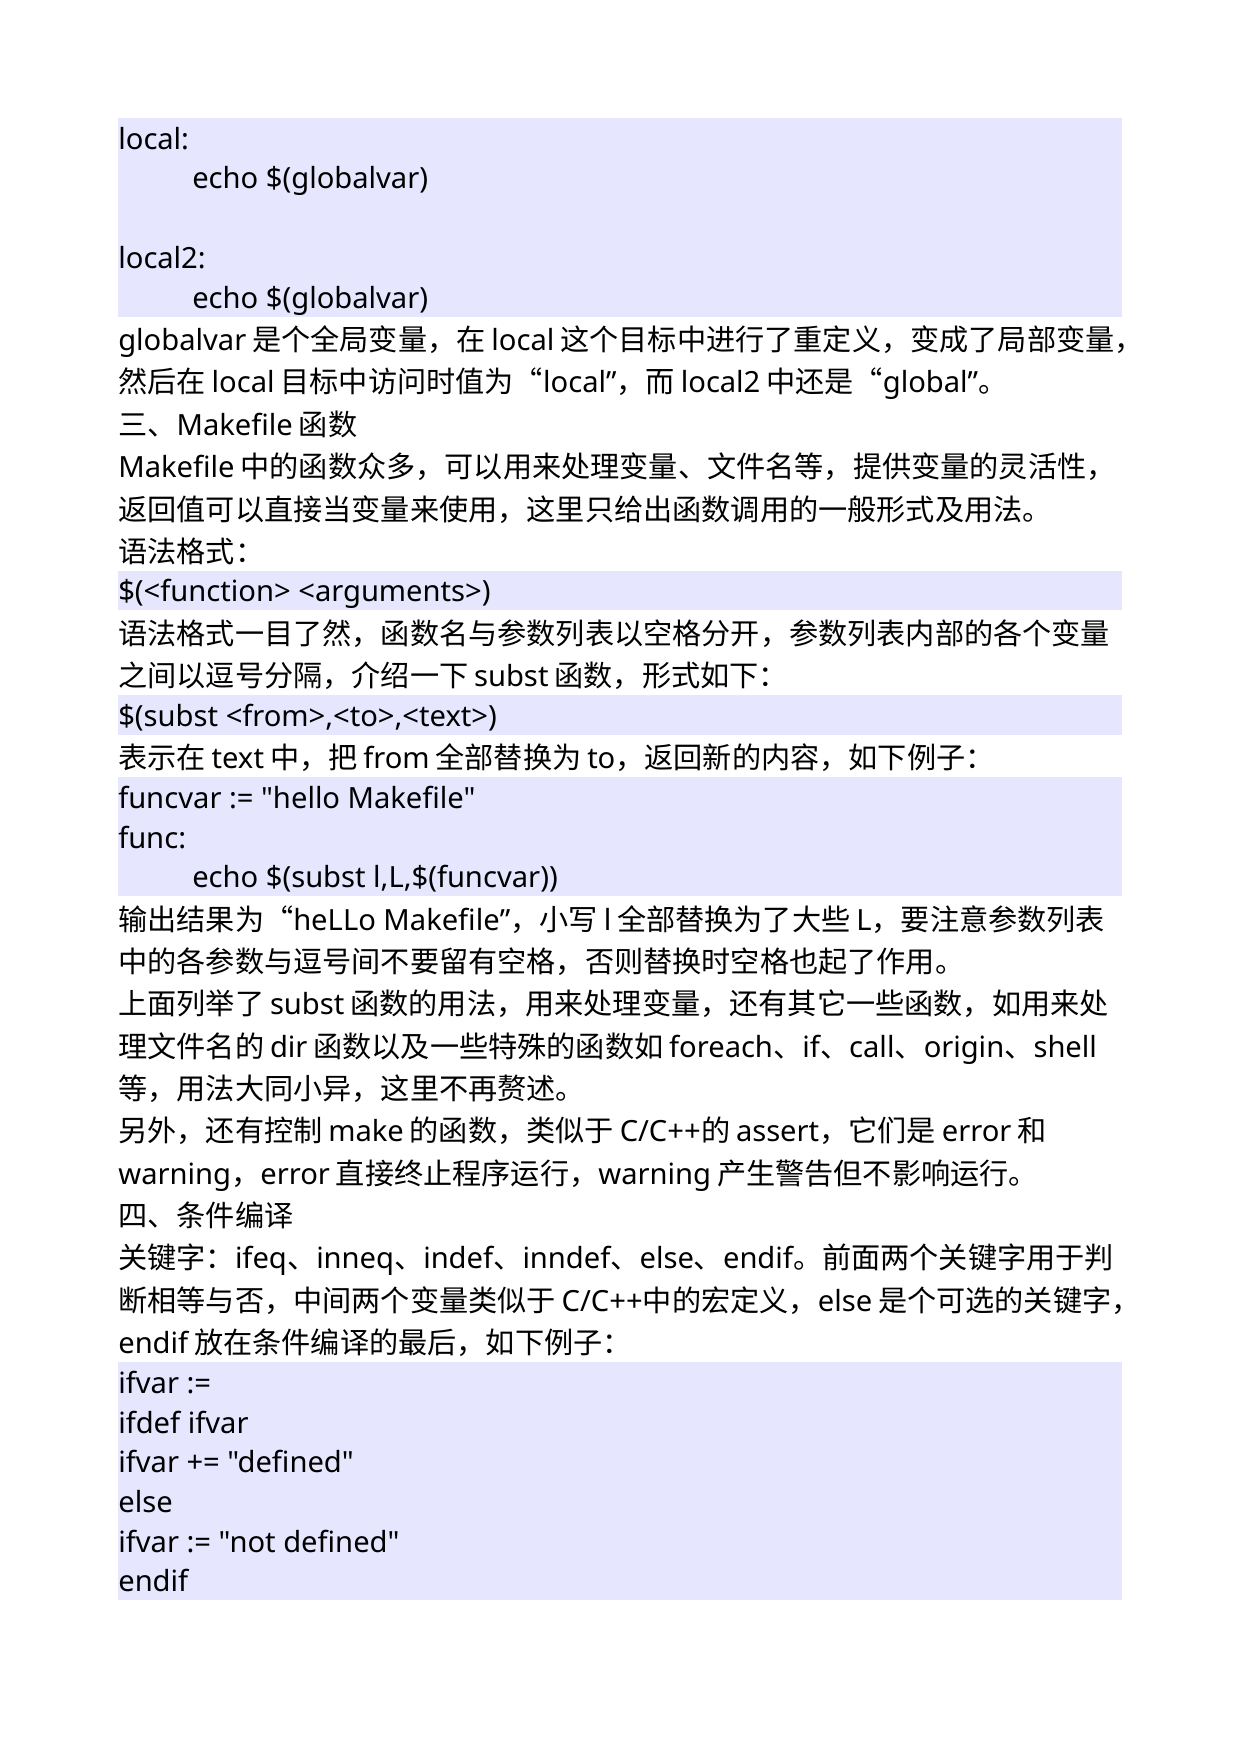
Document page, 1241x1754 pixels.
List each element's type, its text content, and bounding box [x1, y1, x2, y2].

text funcvar := "hello Makefile" [118, 777, 1122, 817]
text 语法格式： [118, 528, 1122, 571]
text $(subst <from>,<to>,<text>) [118, 695, 1122, 735]
text ifdef ifvar [118, 1402, 1122, 1442]
text ifvar += "defined" [118, 1442, 1122, 1481]
text echo $(globalvar) [118, 158, 1122, 197]
text Makefile中的函数众多，可以用来处理变量、文件名等，提供变量的灵活性，返回值可以直接当变量来使用，这里只给出函数调用的一般形式及用法。 [118, 444, 1122, 528]
text 上面列举了subst函数的用法，用来处理变量，还有其它一些函数，如用来处理文件名的dir函数以及一些特殊的函数如foreach、if、call、origin、shell等，用法大同小异，这里不再赘述。 [118, 981, 1122, 1108]
text 四、条件编译 [118, 1193, 1122, 1235]
text local: [118, 118, 1122, 158]
text 关键字：ifeq、inneq、indef、inndef、else、endif。前面两个关键字用于判断相等与否，中间两个变量类似于C/C++中的宏定义，else是个可选的关键字，endif放在条件编译的最后，如下例子： [118, 1235, 1122, 1362]
text 另外，还有控制make的函数，类似于C/C++的assert，它们是error和warning，error直接终止程序运行，warning产生警告但不影响运行。 [118, 1108, 1122, 1193]
text ifvar := "not defined" [118, 1521, 1122, 1561]
text echo $(globalvar) [118, 277, 1122, 317]
text 输出结果为“heLLo Makefile”，小写l全部替换为了大些L，要注意参数列表中的各参数与逗号间不要留有空格，否则替换时空格也起了作用。 [118, 896, 1122, 981]
text local2: [118, 237, 1122, 277]
text 三、Makefile函数 [118, 401, 1122, 444]
text echo $(subst l,L,$(funcvar)) [118, 857, 1122, 896]
text 表示在text中，把from全部替换为to，返回新的内容，如下例子： [118, 735, 1122, 777]
text else [118, 1481, 1122, 1521]
text ifvar := [118, 1362, 1122, 1402]
text globalvar是个全局变量，在local这个目标中进行了重定义，变成了局部变量，然后在local目标中访问时值为“local”，而local2中还是“global”。 [118, 317, 1122, 401]
text func: [118, 817, 1122, 857]
text endif [118, 1561, 1122, 1600]
text $(<function> <arguments>) [118, 571, 1122, 610]
text 语法格式一目了然，函数名与参数列表以空格分开，参数列表内部的各个变量之间以逗号分隔，介绍一下subst函数，形式如下： [118, 610, 1122, 695]
